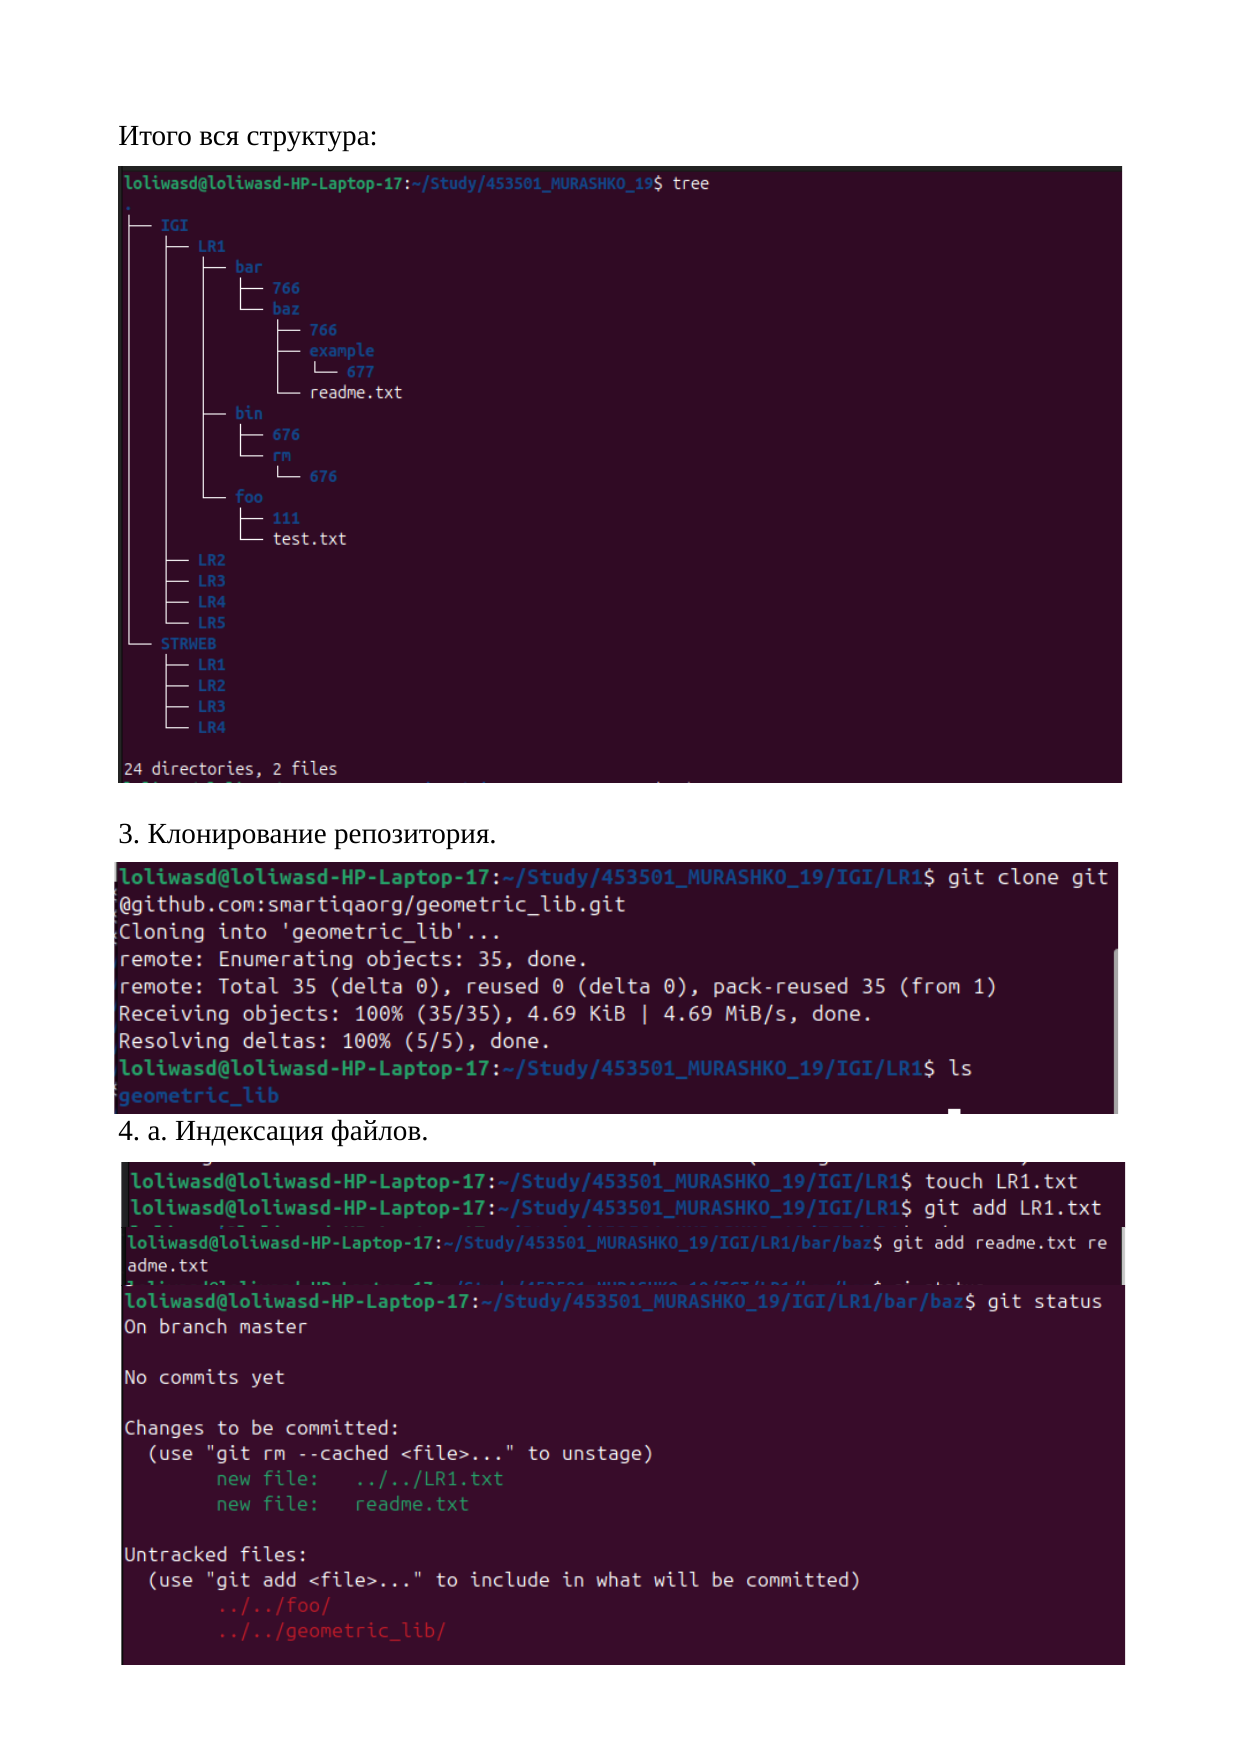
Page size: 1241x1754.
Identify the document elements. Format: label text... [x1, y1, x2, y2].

text 3. Клонирование репозитория. [118, 816, 1122, 850]
picture [114, 862, 1119, 1114]
text Итого вся структура: [118, 118, 1122, 152]
picture [118, 166, 1123, 783]
picture [121, 1162, 1126, 1665]
text 4. a. Индексация файлов. [118, 850, 1122, 1147]
